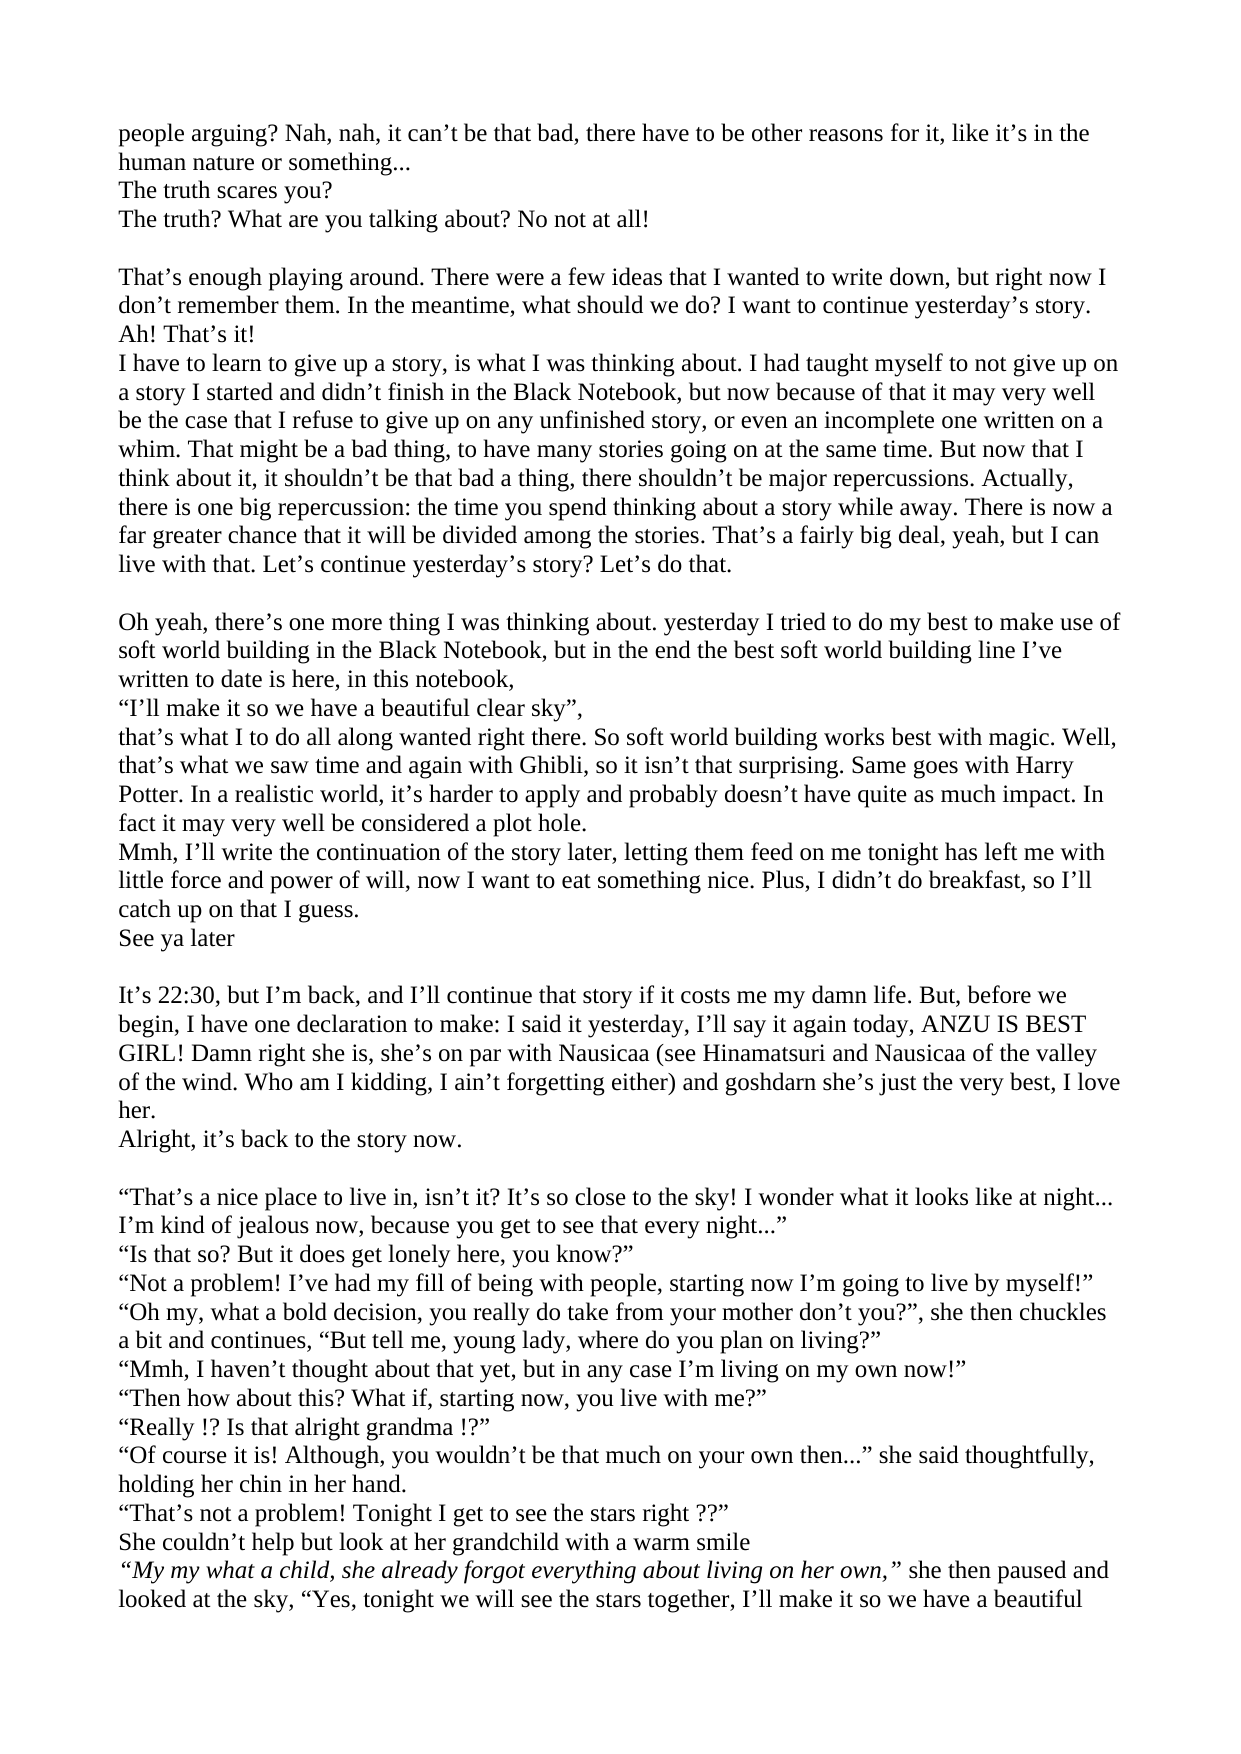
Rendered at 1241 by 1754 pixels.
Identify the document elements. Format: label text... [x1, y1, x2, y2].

text The truth scares you? [118, 176, 1122, 204]
text “Is that so? But it does get lonely here, you know?” [118, 1239, 1122, 1268]
text It’s 22:30, but I’m back, and I’ll continue that story if it costs me my damn life. But, before we begin, I have one declaration to make: I said it yesterday, I’ll say it again today, ANZU IS BEST GIRL! Damn right she is, she’s on par with Nausicaa (see Hinamatsuri and Nausicaa of the valley of the wind. Who am I kidding, I ain’t forgetting either) and goshdarn she’s just the very best, I love her. [118, 981, 1122, 1124]
text Oh yeah, there’s one more thing I was thinking about. yesterday I tried to do my best to make use of soft world building in the Black Notebook, but in the end the best soft world building line I’ve written to date is here, in this notebook, [118, 607, 1122, 693]
text that’s what I to do all along wanted right there. So soft world building works best with magic. Well, that’s what we saw time and again with Ghibli, so it isn’t that surprising. Same goes with Harry Potter. In a realistic world, it’s harder to apply and probably doesn’t have quite as much impact. In fact it may very well be considered a plot hole. [118, 722, 1122, 837]
text “Not a problem! I’ve had my fill of being with people, starting now I’m going to live by myself!” [118, 1268, 1122, 1297]
text She couldn’t help but look at her grandchild with a warm smile [118, 1527, 1122, 1556]
text “Oh my, what a bold decision, you really do take from your mother don’t you?”, she then chuckles a bit and continues, “But tell me, young lady, where do you plan on living?” [118, 1297, 1122, 1354]
text “That’s a nice place to live in, isn’t it? It’s so close to the sky! I wonder what it looks like at night... I’m kind of jealous now, because you get to see that every night...” [118, 1182, 1122, 1239]
text That’s enough playing around. There were a few ideas that I wanted to write down, but right now I don’t remember them. In the meantime, what should we do? I want to continue yesterday’s story. Ah! That’s it! [118, 262, 1122, 348]
text “Then how about this? What if, starting now, you live with me?” [118, 1383, 1122, 1412]
text The truth? What are you talking about? No not at all! [118, 204, 1122, 233]
text “I’ll make it so we have a beautiful clear sky”, [118, 693, 1122, 722]
text See ya later [118, 923, 1122, 952]
text “My my what a child, she already forgot everything about living on her own,” she then paused and looked at the sky, “Yes, tonight we will see the stars together, I’ll make it so we have a beautiful [118, 1556, 1122, 1613]
text “Really !? Is that alright grandma !?” [118, 1412, 1122, 1441]
text people arguing? Nah, nah, it can’t be that bad, there have to be other reasons for it, like it’s in the human nature or something... [118, 118, 1122, 176]
text “Mmh, I haven’t thought about that yet, but in any case I’m living on my own now!” [118, 1354, 1122, 1383]
text “Of course it is! Although, you wouldn’t be that much on your own then...” she said thoughtfully, holding her chin in her hand. [118, 1441, 1122, 1498]
text Mmh, I’ll write the continuation of the story later, letting them feed on me tonight has left me with little force and power of will, now I want to eat something nice. Plus, I didn’t do breakfast, so I’ll catch up on that I guess. [118, 837, 1122, 923]
text “That’s not a problem! Tonight I get to see the stars right ??” [118, 1498, 1122, 1527]
text I have to learn to give up a story, is what I was thinking about. I had taught myself to not give up on a story I started and didn’t finish in the Black Notebook, but now because of that it may very well be the case that I refuse to give up on any unfinished story, or even an incomplete one written on a whim. That might be a bad thing, to have many stories going on at the same time. But now that I think about it, it shouldn’t be that bad a thing, there shouldn’t be major repercussions. Actually, there is one big repercussion: the time you spend thinking about a story while away. There is now a far greater chance that it will be divided among the stories. That’s a fairly big deal, yeah, but I can live with that. Let’s continue yesterday’s story? Let’s do that. [118, 348, 1122, 578]
text Alright, it’s back to the story now. [118, 1124, 1122, 1153]
